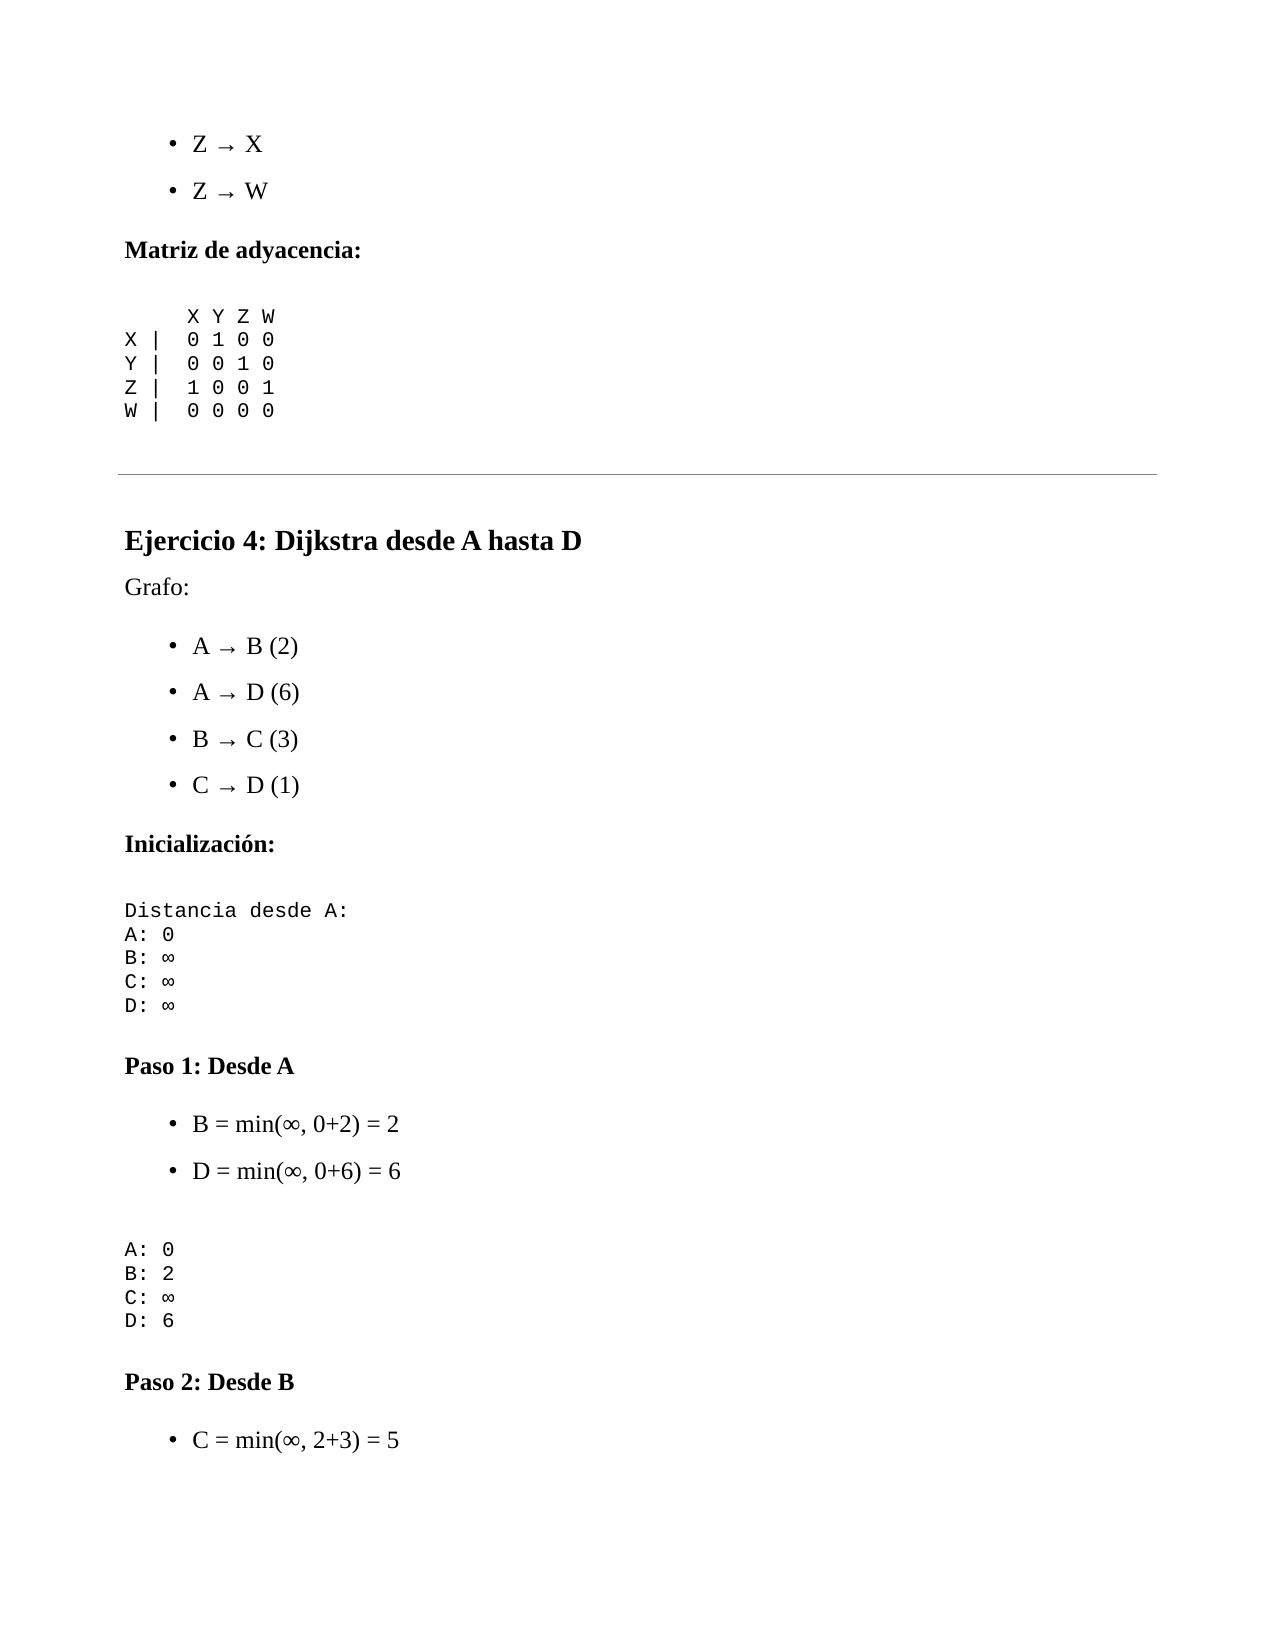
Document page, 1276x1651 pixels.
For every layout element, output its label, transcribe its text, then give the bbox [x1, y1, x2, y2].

text B: 2 [118, 1263, 1157, 1287]
text W | 0 0 0 0 [118, 400, 1157, 430]
list A → B (2) [162, 626, 1157, 660]
text X | 0 1 0 0 [118, 329, 1157, 353]
text B: ∞ [118, 947, 1157, 971]
list C = min(∞, 2+3) = 5 [162, 1420, 1157, 1460]
list A → D (6) [162, 672, 1157, 706]
list C → D (1) [162, 765, 1157, 805]
list Z → X [162, 124, 1157, 158]
text Paso 2: Desde B [118, 1361, 1157, 1402]
text Inicialización: [118, 824, 1157, 858]
list D = min(∞, 0+6) = 6 [162, 1151, 1157, 1191]
text Grafo: [118, 567, 1157, 607]
text X Y Z W [118, 306, 1157, 329]
text Y | 0 0 1 0 [118, 353, 1157, 377]
list B = min(∞, 0+2) = 2 [162, 1104, 1157, 1138]
text Paso 1: Desde A [118, 1046, 1157, 1086]
text Distancia desde A: [118, 900, 1157, 924]
text A: 0 [118, 1239, 1157, 1263]
text C: ∞ [118, 971, 1157, 994]
text D: ∞ [118, 994, 1157, 1018]
list B → C (3) [162, 718, 1157, 752]
text A: 0 [118, 924, 1157, 947]
text Z | 1 0 0 1 [118, 377, 1157, 400]
subtitle Ejercicio 4: Dijkstra desde A hasta D [118, 518, 1157, 557]
text D: 6 [118, 1310, 1157, 1334]
text C: ∞ [118, 1287, 1157, 1310]
text Matriz de adyacencia: [118, 229, 1157, 263]
list Z → W [162, 171, 1157, 211]
